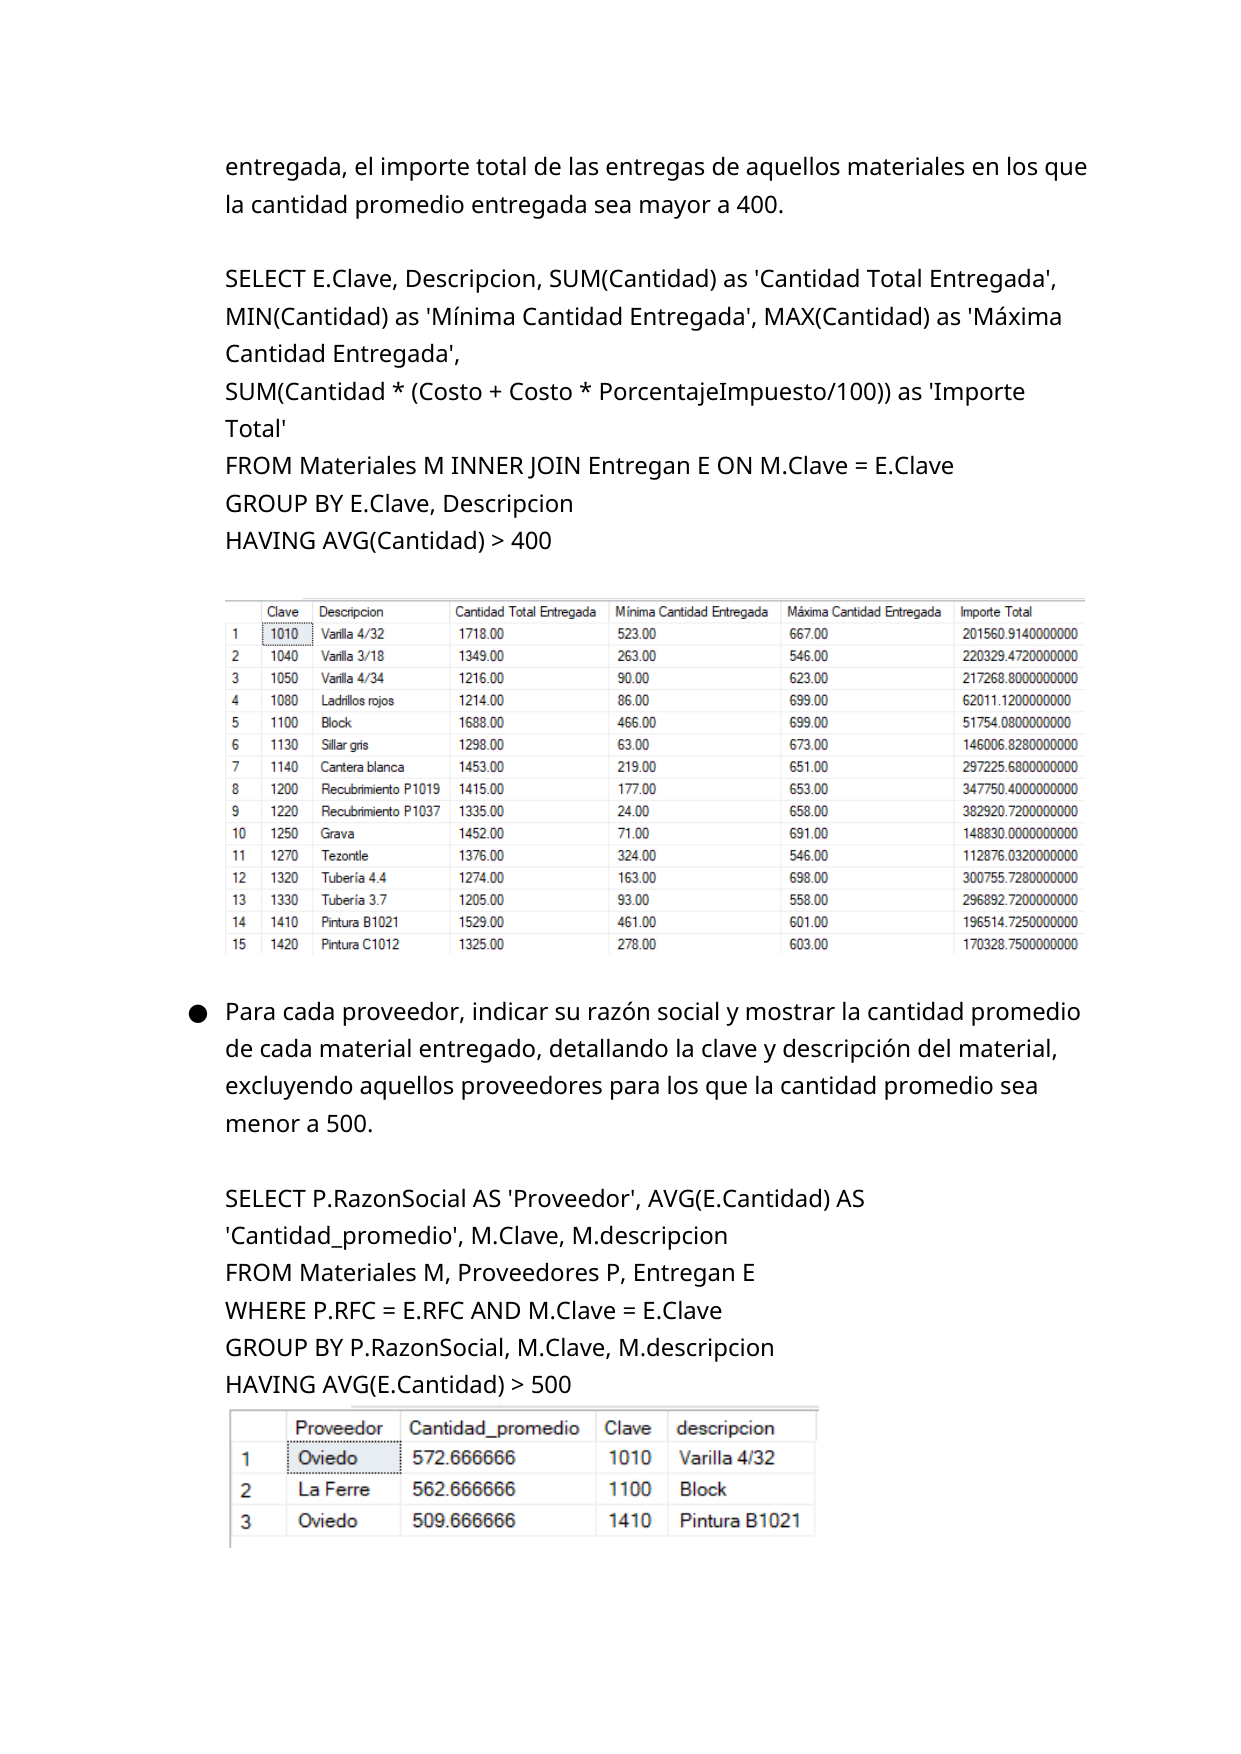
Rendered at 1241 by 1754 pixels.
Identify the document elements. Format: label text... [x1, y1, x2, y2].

text GROUP BY E.Clave, Descripcion [225, 487, 1090, 519]
picture [225, 1405, 819, 1548]
text SUM(Cantidad * (Costo + Costo * PorcentajeImpuesto/100)) as 'Importe Total' [225, 374, 1090, 444]
text WHERE P.RFC = E.RFC AND M.Clave = E.Clave [225, 1293, 1090, 1326]
text GROUP BY P.RazonSocial, M.Clave, M.descripcion [225, 1331, 1090, 1363]
text FROM Materiales M, Proveedores P, Entregan E [225, 1256, 1090, 1289]
picture [225, 598, 1085, 954]
list Para cada proveedor, indicar su razón social y mostrar la cantidad promedio de cada material entregado, detallando la clave y descripción del material, excluyendo aquellos proveedores para los que la cantidad promedio sea menor a 500. [187, 994, 1090, 1139]
text HAVING AVG(Cantidad) > 400 [225, 524, 1090, 557]
text MIN(Cantidad) as 'Mínima Cantidad Entregada', MAX(Cantidad) as 'Máxima Cantidad Entregada', [225, 299, 1090, 369]
text HAVING AVG(E.Cantidad) > 500 [225, 1368, 1090, 1401]
text SELECT E.Clave, Descripcion, SUM(Cantidad) as 'Cantidad Total Entregada', [225, 262, 1090, 295]
text FROM Materiales M INNER JOIN Entregan E ON M.Clave = E.Clave [225, 449, 1090, 482]
list entregada, el importe total de las entregas de aquellos materiales en los que la cantidad promedio entregada sea mayor a 400. [187, 150, 1090, 220]
text SELECT P.RazonSocial AS 'Proveedor', AVG(E.Cantidad) AS 'Cantidad_promedio', M.Clave, M.descripcion [225, 1181, 1090, 1251]
